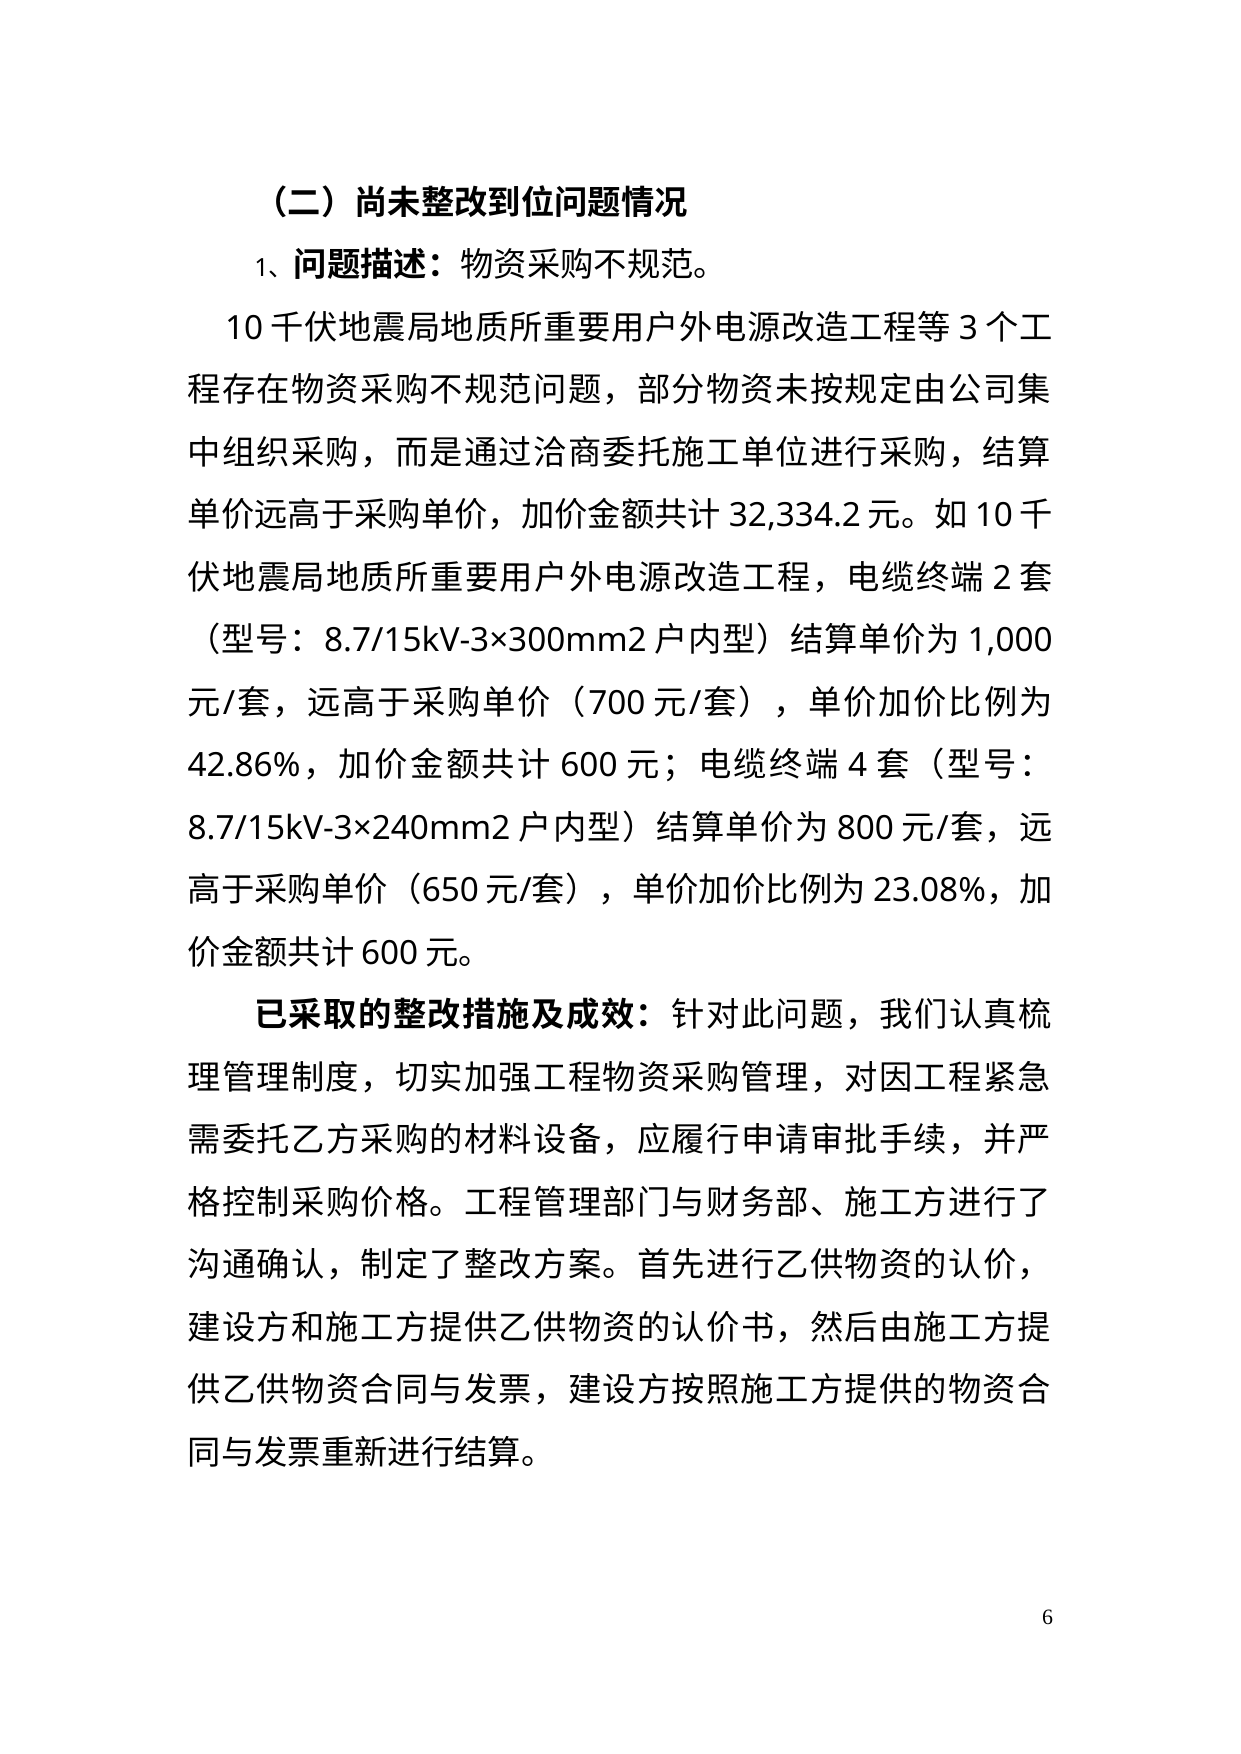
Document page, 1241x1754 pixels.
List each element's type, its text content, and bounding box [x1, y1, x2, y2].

text （二）尚未整改到位问题情况 [187, 158, 1053, 221]
text 已采取的整改措施及成效：针对此问题，我们认真梳理管理制度，切实加强工程物资采购管理，对因工程紧急需委托乙方采购的材料设备，应履行申请审批手续，并严格控制采购价格。工程管理部门与财务部、施工方进行了沟通确认，制定了整改方案。首先进行乙供物资的认价，建设方和施工方提供乙供物资的认价书，然后由施工方提供乙供物资合同与发票，建设方按照施工方提供的物资合同与发票重新进行结算。 [187, 971, 1053, 1471]
text 10千伏地震局地质所重要用户外电源改造工程等3个工程存在物资采购不规范问题，部分物资未按规定由公司集中组织采购，而是通过洽商委托施工单位进行采购，结算单价远高于采购单价，加价金额共计32,334.2元。如10千伏地震局地质所重要用户外电源改造工程，电缆终端2套（型号：8.7/15kV-3×300mm2户内型）结算单价为1,000元/套，远高于采购单价（700元/套），单价加价比例为42.86%，加价金额共计600元；电缆终端4套（型号：8.7/15kV-3×240mm2户内型）结算单价为800元/套，远高于采购单价（650元/套），单价加价比例为23.08%，加价金额共计600元。 [187, 283, 1053, 971]
list 问题描述：物资采购不规范。 [187, 221, 1053, 283]
